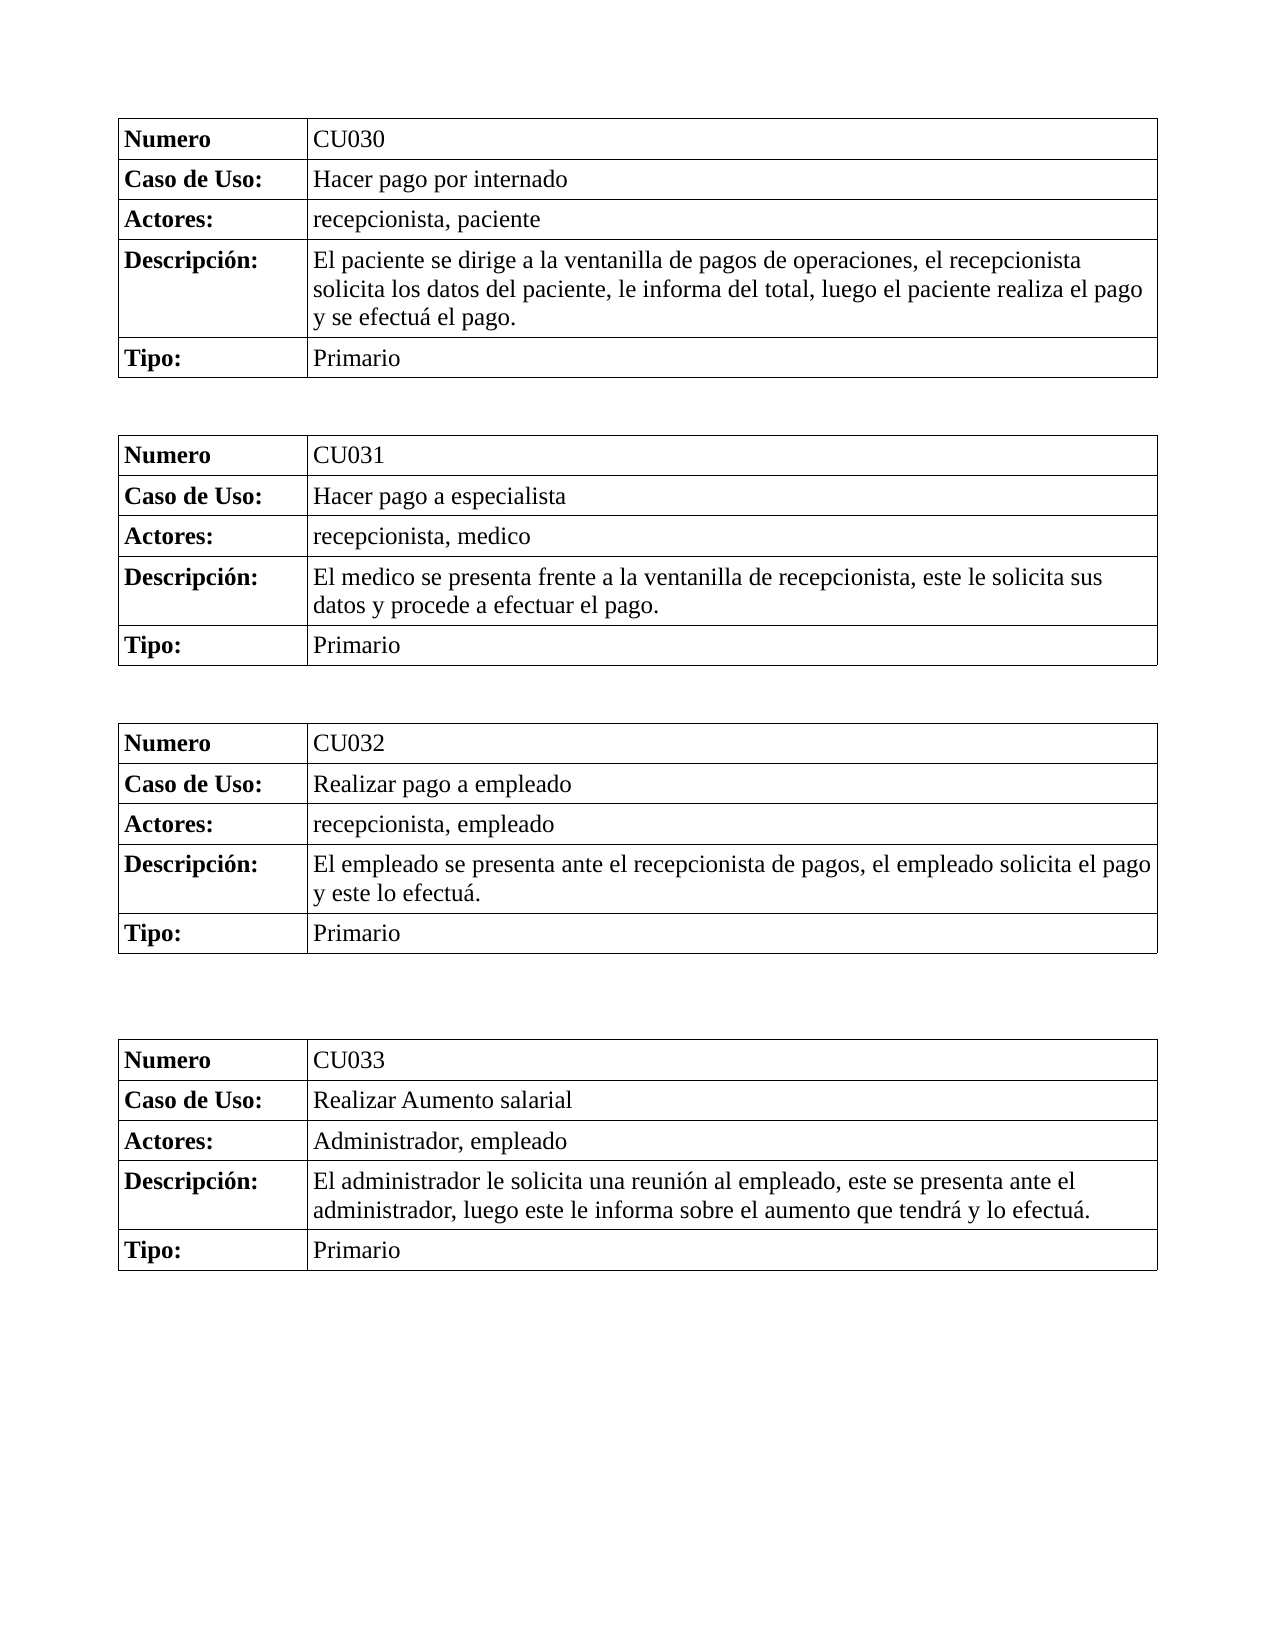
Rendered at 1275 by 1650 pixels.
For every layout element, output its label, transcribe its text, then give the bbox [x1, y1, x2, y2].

table_cell Hacer pago por internado [308, 160, 1157, 199]
table_cell El medico se presenta frente a la ventanilla de recepcionista, este le solicita sus datos y procede a efectuar el pago. [308, 557, 1157, 625]
table_cell Actores: [119, 1121, 307, 1160]
table_cell El empleado se presenta ante el recepcionista de pagos, el empleado solicita el pago y este lo efectuá. [308, 845, 1157, 913]
table_cell Primario [308, 1230, 1157, 1270]
table_header CU030 [308, 119, 1157, 158]
table_header Numero [119, 724, 307, 763]
table_header CU033 [308, 1040, 1157, 1080]
table_cell Descripción: [119, 1161, 307, 1229]
table_cell Hacer pago a especialista [308, 476, 1157, 515]
table_cell Primario [308, 338, 1157, 377]
table_header CU032 [308, 724, 1157, 763]
table_cell Caso de Uso: [119, 1081, 307, 1120]
table_header Numero [119, 119, 307, 158]
table_header CU031 [308, 436, 1157, 475]
table_cell El paciente se dirige a la ventanilla de pagos de operaciones, el recepcionista solicita los datos del paciente, le informa del total, luego el paciente realiza el pago y se efectuá el pago. [308, 240, 1157, 337]
table_cell Actores: [119, 516, 307, 556]
table_header Numero [119, 436, 307, 475]
table_cell Realizar pago a empleado [308, 764, 1157, 803]
table_cell Tipo: [119, 338, 307, 377]
table_cell Actores: [119, 200, 307, 239]
table_cell Tipo: [119, 626, 307, 665]
table_cell Realizar Aumento salarial [308, 1081, 1157, 1120]
table_cell Tipo: [119, 1230, 307, 1270]
table_cell Descripción: [119, 240, 307, 337]
table_cell Administrador, empleado [308, 1121, 1157, 1160]
table_cell Caso de Uso: [119, 476, 307, 515]
table_cell Primario [308, 914, 1157, 953]
table_cell Descripción: [119, 845, 307, 913]
table_cell Tipo: [119, 914, 307, 953]
table_header Numero [119, 1040, 307, 1080]
table_cell Primario [308, 626, 1157, 665]
table_cell Actores: [119, 804, 307, 844]
table_cell El administrador le solicita una reunión al empleado, este se presenta ante el administrador, luego este le informa sobre el aumento que tendrá y lo efectuá. [308, 1161, 1157, 1229]
table_cell Caso de Uso: [119, 160, 307, 199]
table_cell Caso de Uso: [119, 764, 307, 803]
table_cell recepcionista, paciente [308, 200, 1157, 239]
table_cell recepcionista, medico [308, 516, 1157, 556]
table_cell Descripción: [119, 557, 307, 625]
table_cell recepcionista, empleado [308, 804, 1157, 844]
